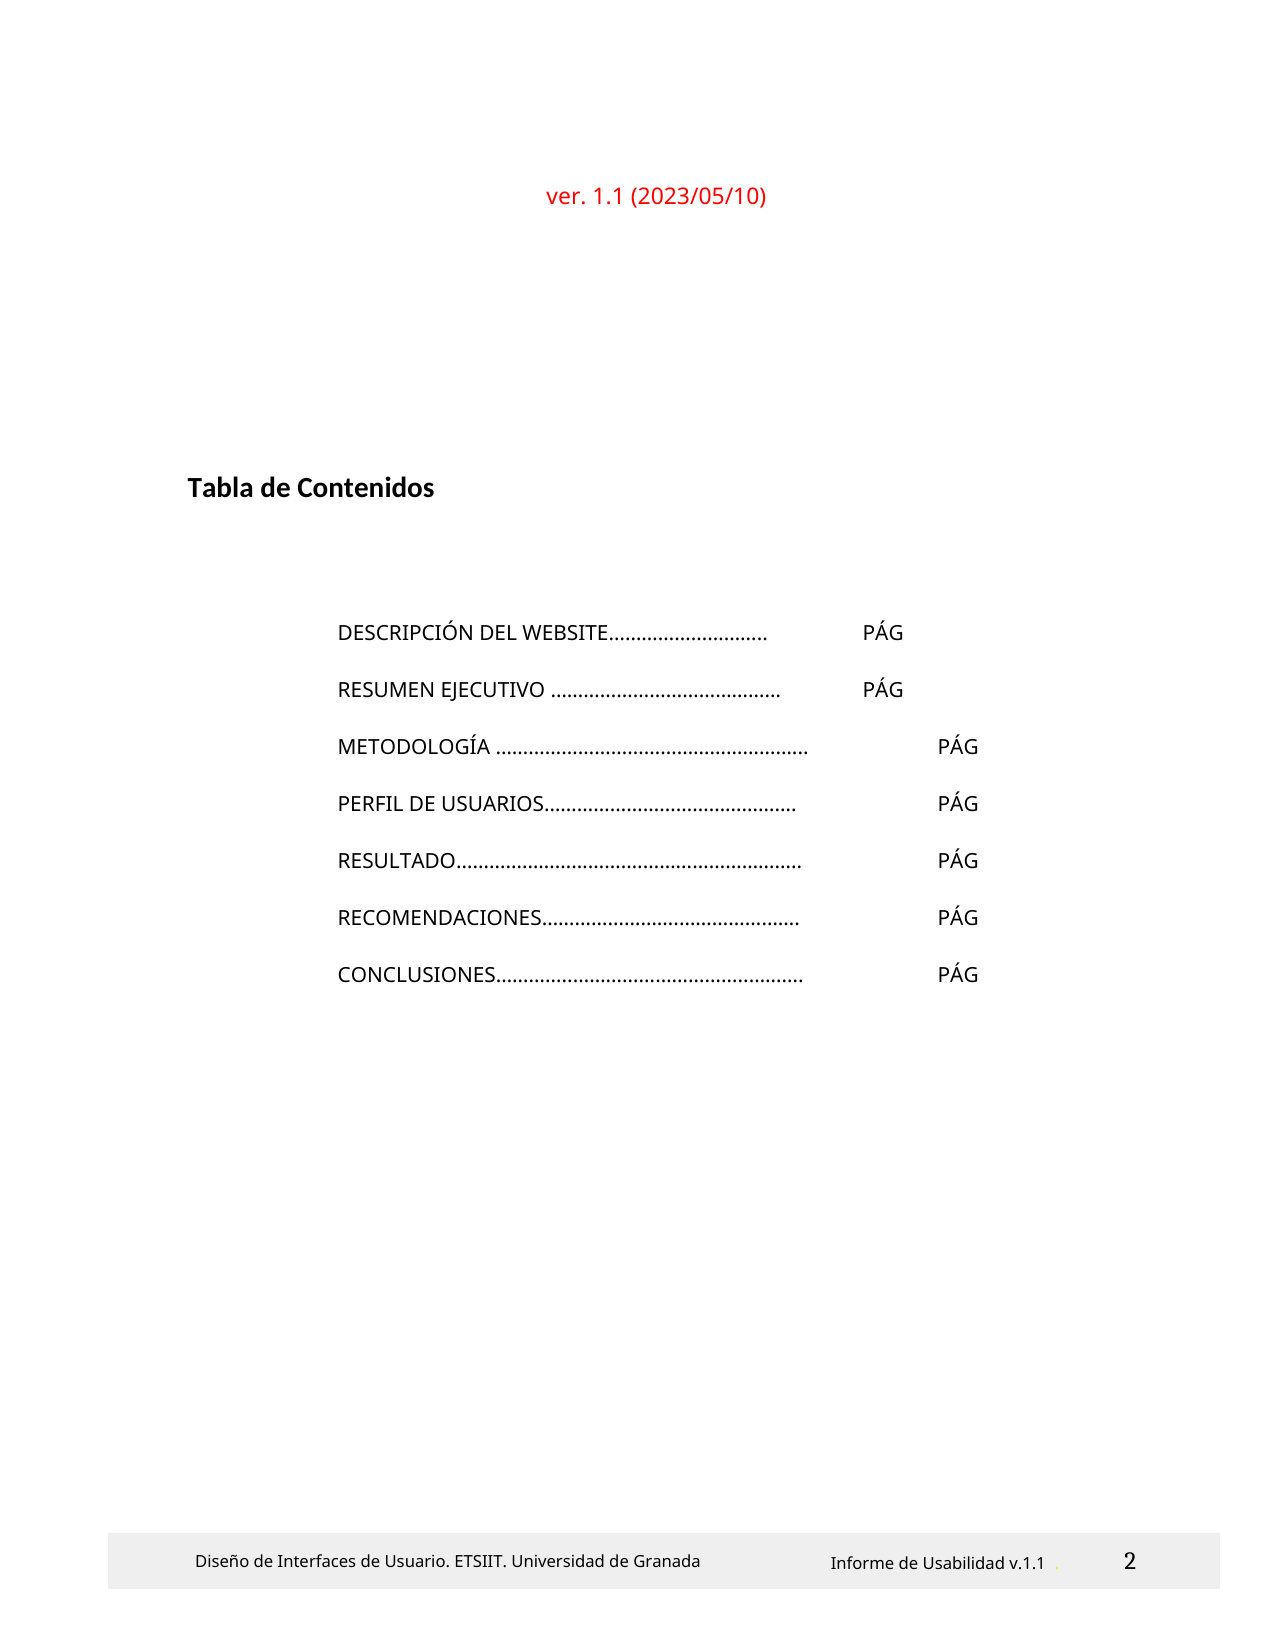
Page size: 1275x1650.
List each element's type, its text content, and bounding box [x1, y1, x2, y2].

text Tabla de Contenidos [187, 469, 1125, 505]
text METODOLOGÍA ………………………………………………... PÁG [337, 732, 1125, 761]
text RECOMENDACIONES…………………….…………………. PÁG [337, 903, 1125, 931]
text PERFIL DE USUARIOS………………………………………. PÁG [337, 789, 1125, 818]
text CONCLUSIONES…………..…………………………..………. PÁG [337, 960, 1125, 988]
text RESUMEN EJECUTIVO …………………………………… PÁG [337, 675, 1125, 704]
text ver. 1.1 (2023/05/10) [187, 179, 1125, 211]
text RESULTADO…………………………….……………………….. PÁG [337, 846, 1125, 874]
text DESCRIPCIÓN DEL WEBSITE……………………….. PÁG [337, 618, 1125, 647]
